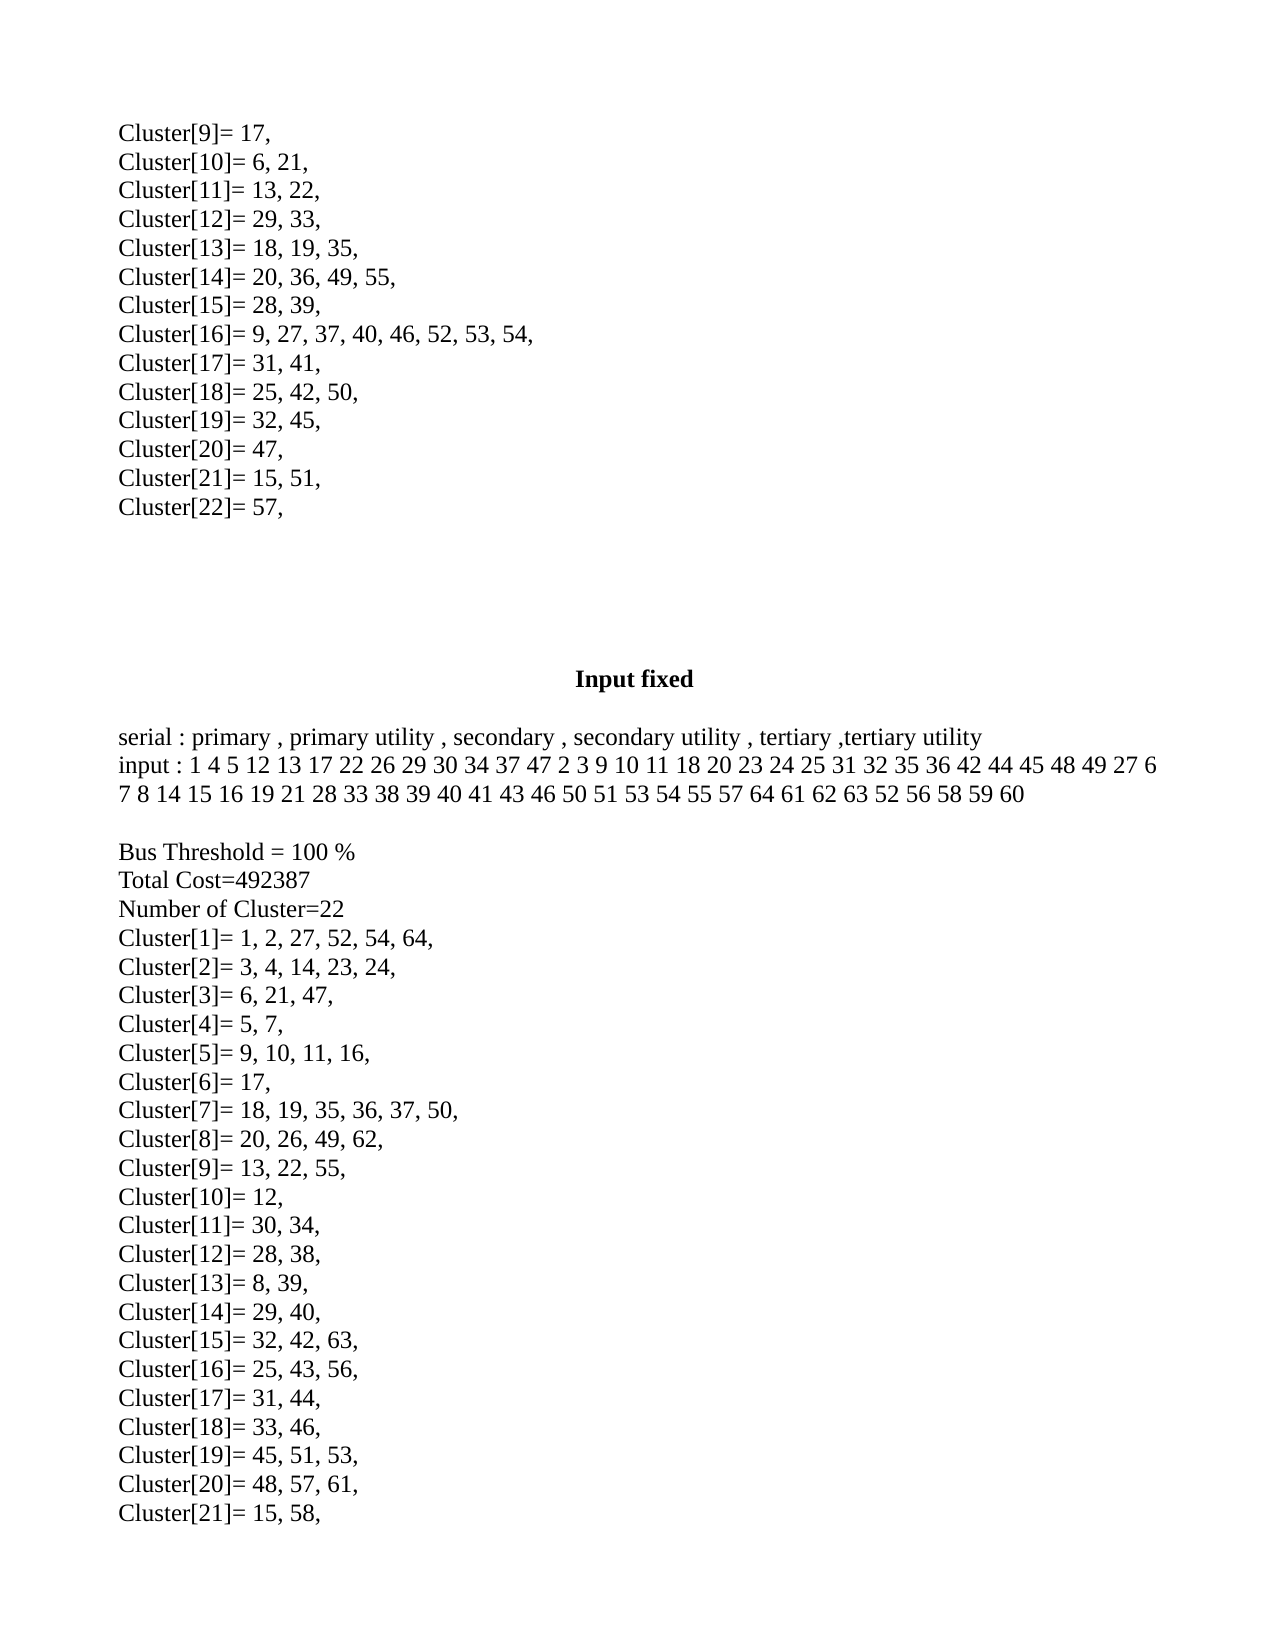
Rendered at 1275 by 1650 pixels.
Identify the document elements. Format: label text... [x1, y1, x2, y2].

text Cluster[14]= 29, 40, [118, 1297, 1157, 1326]
text Input fixed [118, 664, 1157, 693]
text Cluster[20]= 48, 57, 61, [118, 1469, 1157, 1498]
text Cluster[10]= 6, 21, [118, 147, 1157, 176]
text Cluster[7]= 18, 19, 35, 36, 37, 50, [118, 1096, 1157, 1124]
text Cluster[19]= 45, 51, 53, [118, 1441, 1157, 1469]
text Cluster[21]= 15, 58, [118, 1498, 1157, 1527]
text serial : primary , primary utility , secondary , secondary utility , tertiary ,tertiary utility [118, 722, 1157, 751]
text Bus Threshold = 100 % [118, 837, 1157, 866]
text Number of Cluster=22 [118, 894, 1157, 923]
text Cluster[14]= 20, 36, 49, 55, [118, 262, 1157, 291]
text Cluster[11]= 30, 34, [118, 1211, 1157, 1239]
text Cluster[3]= 6, 21, 47, [118, 981, 1157, 1009]
text Cluster[9]= 17, [118, 118, 1157, 147]
text Cluster[16]= 25, 43, 56, [118, 1354, 1157, 1383]
text Cluster[4]= 5, 7, [118, 1009, 1157, 1038]
text Cluster[19]= 32, 45, [118, 406, 1157, 434]
text Cluster[2]= 3, 4, 14, 23, 24, [118, 952, 1157, 981]
text Cluster[17]= 31, 44, [118, 1383, 1157, 1412]
text Cluster[17]= 31, 41, [118, 348, 1157, 377]
text Cluster[21]= 15, 51, [118, 463, 1157, 492]
text Cluster[13]= 18, 19, 35, [118, 233, 1157, 262]
text Cluster[22]= 57, [118, 492, 1157, 521]
text Cluster[8]= 20, 26, 49, 62, [118, 1124, 1157, 1153]
text Total Cost=492387 [118, 866, 1157, 894]
text Cluster[16]= 9, 27, 37, 40, 46, 52, 53, 54, [118, 319, 1157, 348]
text Cluster[20]= 47, [118, 434, 1157, 463]
text Cluster[12]= 29, 33, [118, 204, 1157, 233]
text Cluster[5]= 9, 10, 11, 16, [118, 1038, 1157, 1067]
text Cluster[11]= 13, 22, [118, 176, 1157, 204]
text Cluster[15]= 28, 39, [118, 291, 1157, 319]
text Cluster[9]= 13, 22, 55, [118, 1153, 1157, 1182]
text input : 1 4 5 12 13 17 22 26 29 30 34 37 47 2 3 9 10 11 18 20 23 24 25 31 32 35 36 42 44 45 48 49 27 6 7 8 14 15 16 19 21 28 33 38 39 40 41 43 46 50 51 53 54 55 57 64 61 62 63 52 56 58 59 60 [118, 751, 1157, 808]
text Cluster[12]= 28, 38, [118, 1239, 1157, 1268]
text Cluster[18]= 25, 42, 50, [118, 377, 1157, 406]
text Cluster[15]= 32, 42, 63, [118, 1326, 1157, 1354]
text Cluster[13]= 8, 39, [118, 1268, 1157, 1297]
text Cluster[18]= 33, 46, [118, 1412, 1157, 1441]
text Cluster[10]= 12, [118, 1182, 1157, 1211]
text Cluster[1]= 1, 2, 27, 52, 54, 64, [118, 923, 1157, 952]
text Cluster[6]= 17, [118, 1067, 1157, 1096]
